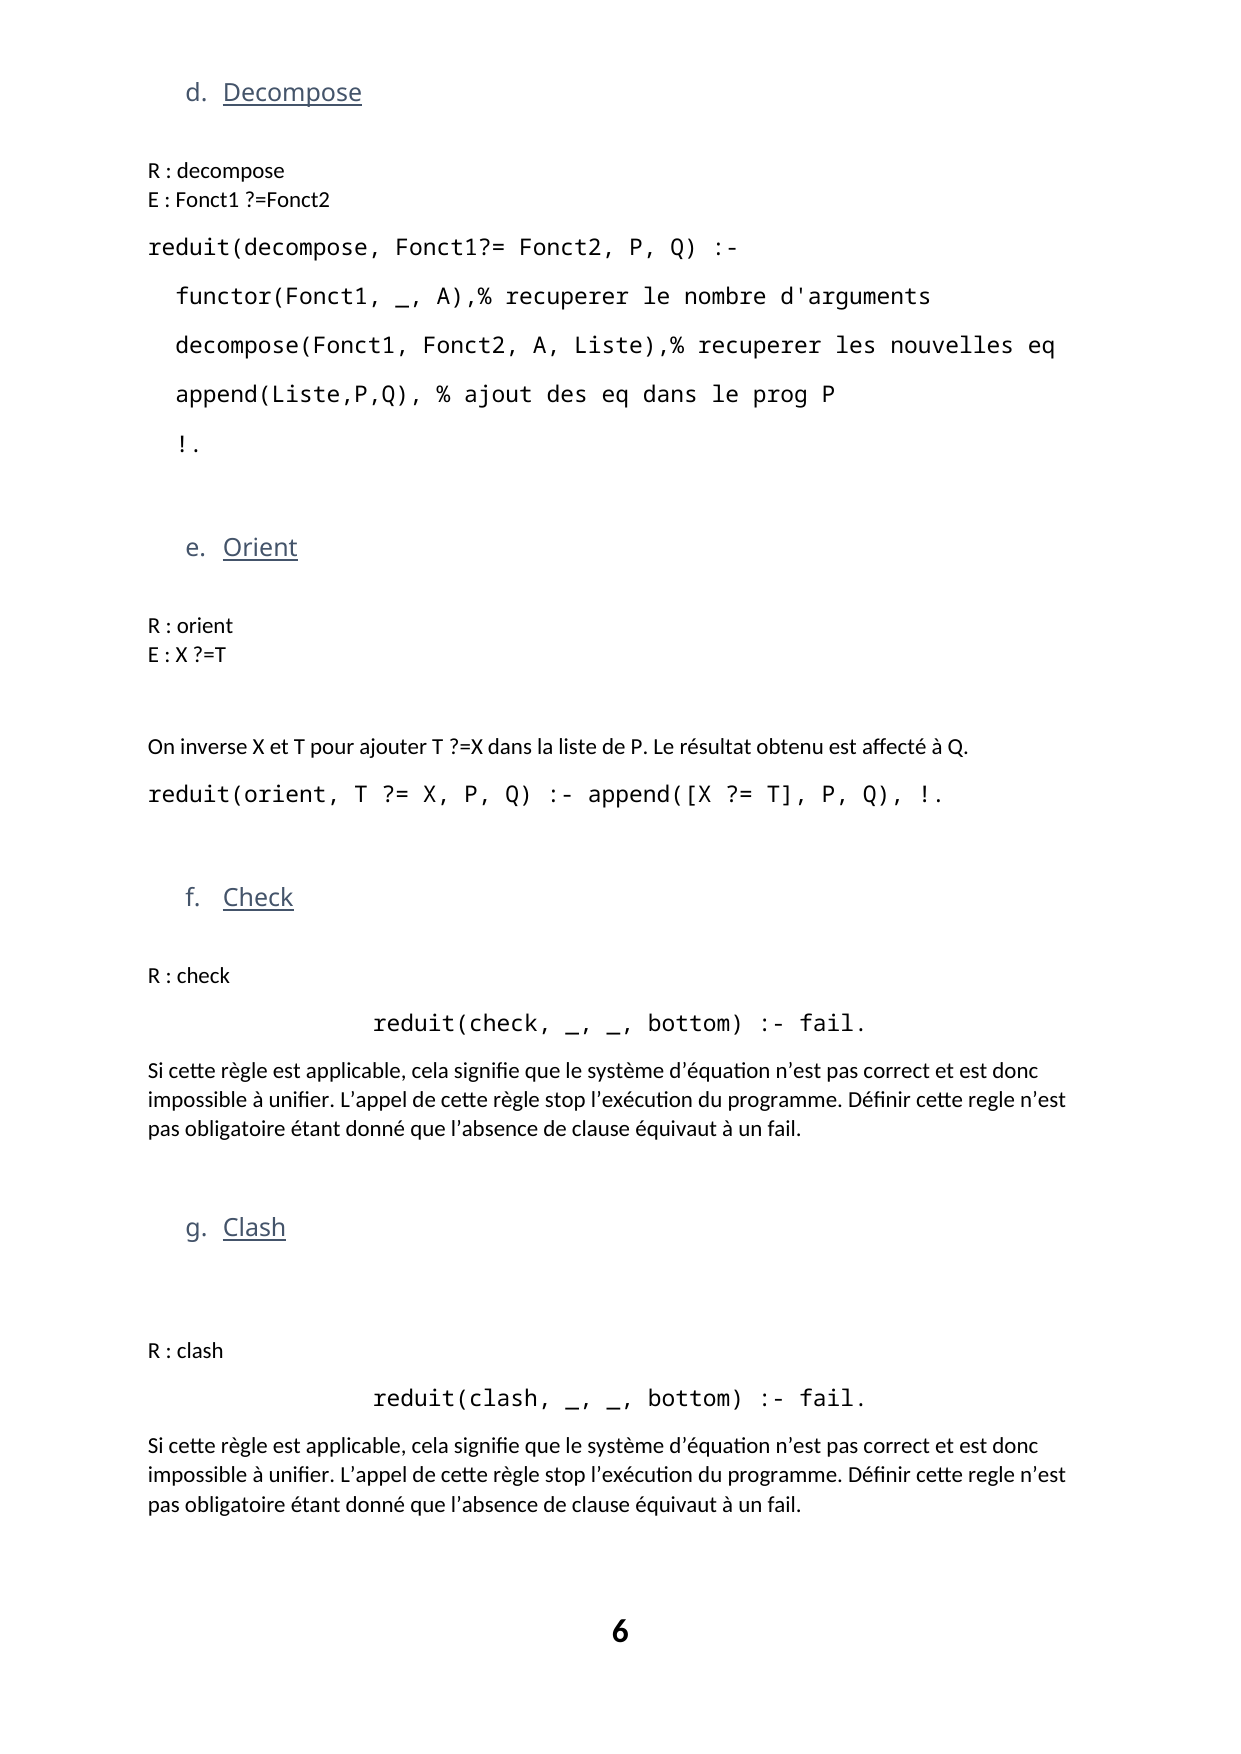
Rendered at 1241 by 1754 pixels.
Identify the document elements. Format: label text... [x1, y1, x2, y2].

text !. [148, 428, 1093, 459]
list Check [185, 880, 1093, 914]
text R : decompose E : Fonct1 ?=Fonct2 [148, 156, 1093, 213]
list Orient [185, 530, 1093, 564]
text Si cette règle est applicable, cela signifie que le système d’équation n’est pas correct et est donc impossible à unifier. L’appel de cette règle stop l’exécution du programme. Définir cette regle n’est pas obligatoire étant donné que l’absence de clause équivaut à un fail. [148, 1056, 1093, 1142]
text reduit(orient, T ?= X, P, Q) :- append([X ?= T], P, Q), !. [148, 777, 1093, 809]
text reduit(check, _, _, bottom) :- fail. [148, 1007, 1093, 1038]
list Decompose [185, 75, 1093, 109]
text decompose(Fonct1, Fonct2, A, Liste),% recuperer les nouvelles eq [148, 329, 1093, 361]
text reduit(decompose, Fonct1?= Fonct2, P, Q) :- [148, 231, 1093, 262]
text R : clash [148, 1337, 1093, 1365]
text R : orient E : X ?=T [148, 611, 1093, 668]
text On inverse X et T pour ajouter T ?=X dans la liste de P. Le résultat obtenu est affecté à Q. [148, 732, 1093, 760]
text reduit(clash, _, _, bottom) :- fail. [148, 1382, 1093, 1414]
text Si cette règle est applicable, cela signifie que le système d’équation n’est pas correct et est donc impossible à unifier. L’appel de cette règle stop l’exécution du programme. Définir cette regle n’est pas obligatoire étant donné que l’absence de clause équivaut à un fail. [148, 1432, 1093, 1518]
text R : check [148, 961, 1093, 989]
text functor(Fonct1, _, A),% recuperer le nombre d'arguments [148, 280, 1093, 311]
list Clash [185, 1210, 1093, 1244]
text append(Liste,P,Q), % ajout des eq dans le prog P [148, 378, 1093, 410]
